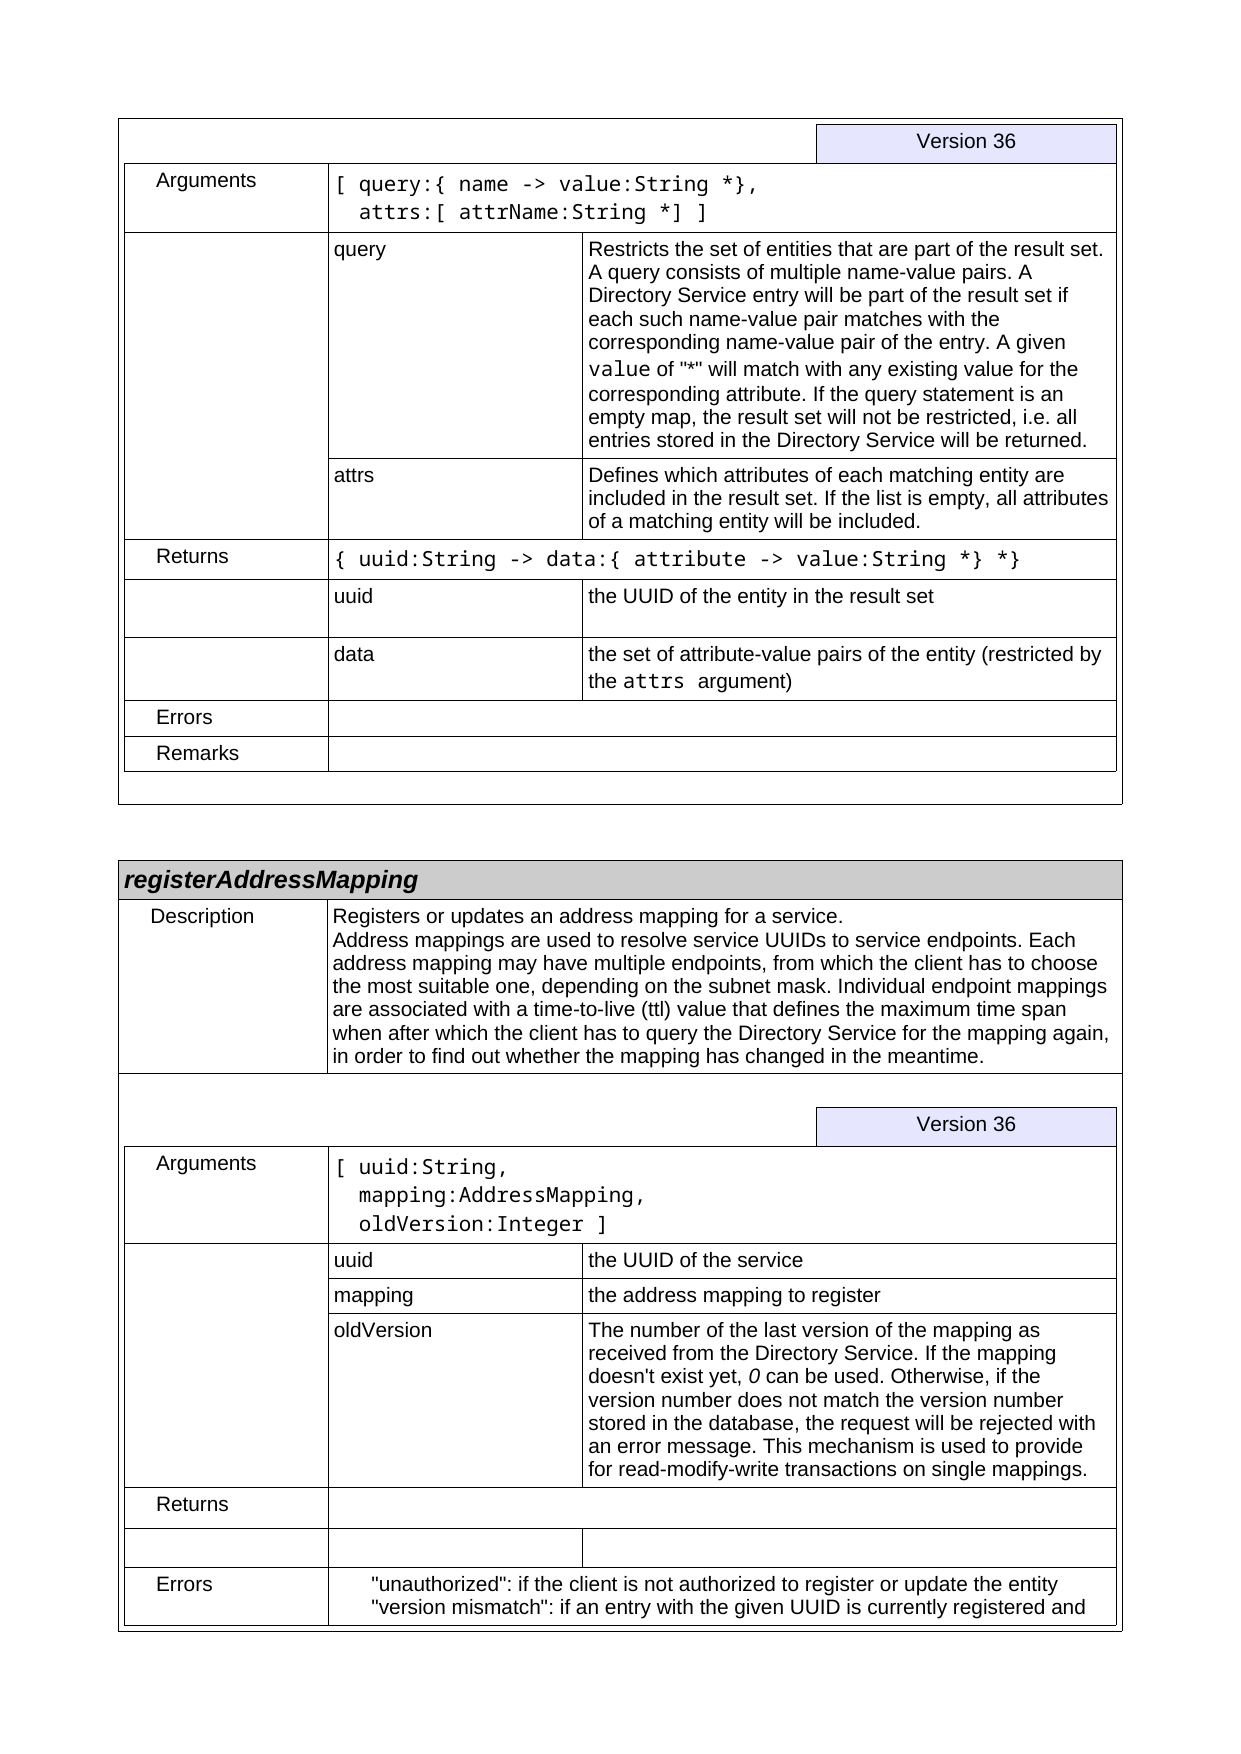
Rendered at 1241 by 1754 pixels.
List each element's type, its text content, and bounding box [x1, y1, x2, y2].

table_cell Registers or updates an address mapping for a service. Address mappings are used to resolve service UUIDs to service endpoints. Each address mapping may have multiple endpoints, from which the client has to choose the most suitable one, depending on the subnet mask. Individual endpoint mappings are associated with a time-to-live (ttl) value that defines the maximum time span when after which the client has to query the Directory Service for the mapping again, in order to find out whether the mapping has changed in the meantime. [328, 900, 1122, 1073]
table_cell [125, 1529, 328, 1567]
table_cell [329, 1488, 1116, 1527]
table_cell oldVersion [329, 1314, 582, 1487]
table_header query [329, 233, 582, 457]
table_header Restricts the set of entities that are part of the result set. A query consists of multiple name-value pairs. A Directory Service entry will be part of the result set if each such name-value pair matches with the corresponding name-value pair of the entry. A given value of "*" will match with any existing value for the corresponding attribute. If the query statement is an empty map, the result set will not be restricted, i.e. all entries stored in the Directory Service will be returned. [583, 233, 1116, 457]
table_cell Description [119, 900, 327, 1073]
table_cell { uuid:String -> data:{ attribute -> value:String *} *} [329, 540, 1116, 579]
table_cell Returns [125, 1488, 328, 1527]
table_cell [125, 1244, 328, 1487]
table_cell attrs [329, 459, 582, 539]
table_cell Errors [125, 1568, 328, 1625]
table_cell [119, 119, 1122, 804]
table_cell the set of attribute-value pairs of the entity (restricted by the attrs argument) [583, 638, 1116, 700]
table_cell "unauthorized": if the client is not authorized to register or update the entity "version mismatch": if an entry with the given UUID is currently registered and [329, 1568, 1116, 1625]
table_cell Arguments [125, 1147, 328, 1243]
table_cell [ query:{ name -> value:String *}, attrs:[ attrName:String *] ] [329, 164, 1116, 232]
table_cell [125, 233, 328, 539]
table_header Version 36 [817, 125, 1116, 163]
table_cell the UUID of the entity in the result set [583, 580, 1116, 637]
table_cell the address mapping to register [583, 1279, 1116, 1313]
table_cell Returns [125, 540, 328, 579]
table_cell [329, 701, 1116, 736]
table_cell [125, 580, 328, 637]
table_cell [ uuid:String, mapping:AddressMapping, oldVersion:Integer ] [329, 1147, 1116, 1243]
table_header [124, 124, 816, 163]
table_cell [583, 1529, 1116, 1567]
table_header uuid [329, 1244, 582, 1278]
table_cell Arguments [125, 164, 328, 232]
table_cell mapping [329, 1279, 582, 1313]
table_cell Defines which attributes of each matching entity are included in the result set. If the list is empty, all attributes of a matching entity will be included. [583, 459, 1116, 539]
table_cell Errors [125, 701, 328, 736]
table_header [124, 1107, 816, 1146]
table_cell [329, 737, 1116, 771]
table_cell [119, 1074, 1122, 1631]
table_cell data [329, 638, 582, 700]
table_cell The number of the last version of the mapping as received from the Directory Service. If the mapping doesn't exist yet, 0 can be used. Otherwise, if the version number does not match the version number stored in the database, the request will be rejected with an error message. This mechanism is used to provide for read-modify-write transactions on single mappings. [583, 1314, 1116, 1487]
table_cell uuid [329, 580, 582, 637]
table_cell [329, 1529, 582, 1567]
table_header the UUID of the service [583, 1244, 1116, 1278]
table_cell [125, 638, 328, 700]
table_header Version 36 [817, 1108, 1116, 1146]
table_cell Remarks [125, 737, 328, 771]
table_header registerAddressMapping [119, 861, 1122, 899]
